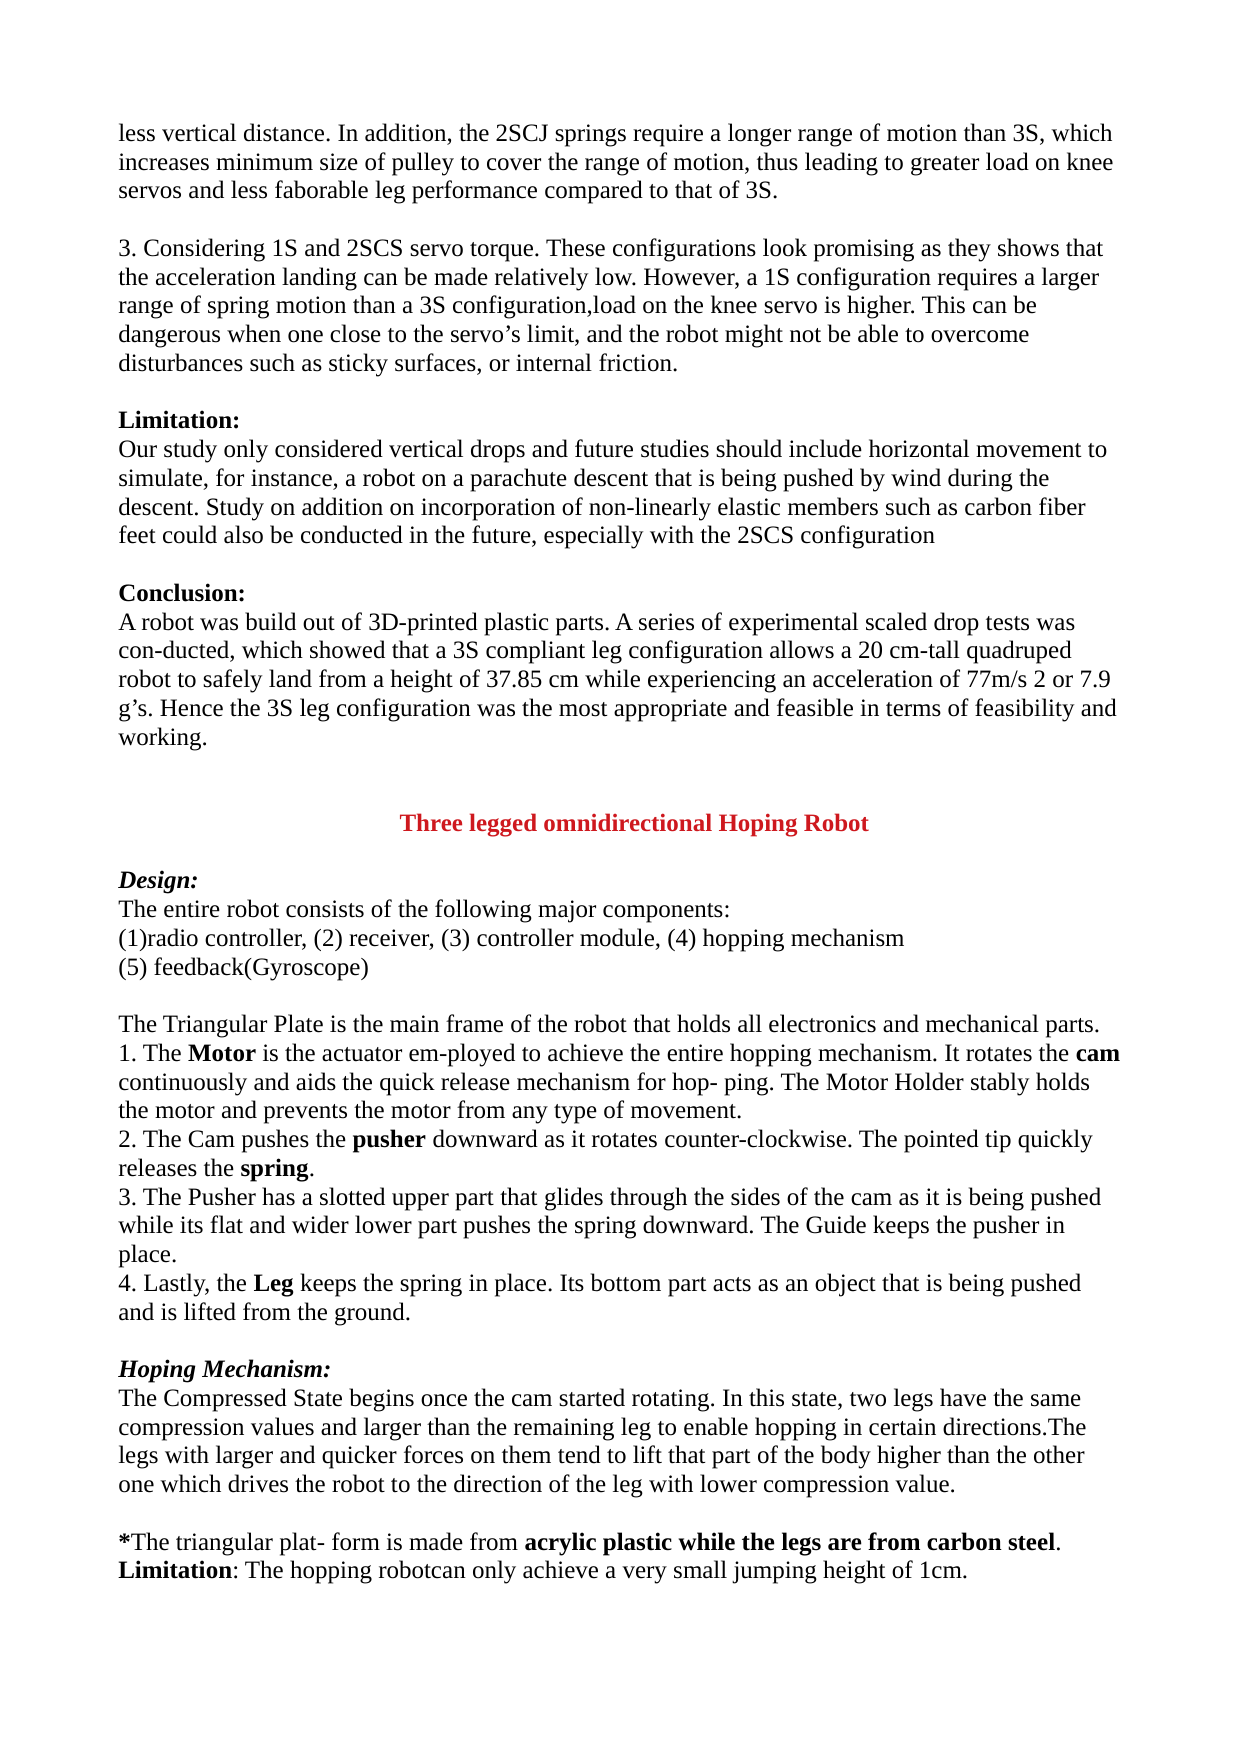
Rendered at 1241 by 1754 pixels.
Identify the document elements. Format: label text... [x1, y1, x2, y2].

text less vertical distance. In addition, the 2SCJ springs require a longer range of motion than 3S, which increases minimum size of pulley to cover the range of motion, thus leading to greater load on knee servos and less faborable leg performance compared to that of 3S. [118, 118, 1122, 204]
text The entire robot consists of the following major components: [118, 894, 1122, 923]
text 3. Considering 1S and 2SCS servo torque. These configurations look promising as they shows that the acceleration landing can be made relatively low. However, a 1S configuration requires a larger range of spring motion than a 3S configuration,load on the knee servo is higher. This can be dangerous when one close to the servo’s limit, and the robot might not be able to overcome disturbances such as sticky surfaces, or internal friction. [118, 233, 1122, 377]
text 3. The Pusher has a slotted upper part that glides through the sides of the cam as it is being pushed while its flat and wider lower part pushes the spring downward. The Guide keeps the pusher in place. [118, 1182, 1122, 1268]
text 2. The Cam pushes the pusher downward as it rotates counter-clockwise. The pointed tip quickly releases the spring. [118, 1124, 1122, 1182]
text The Compressed State begins once the cam started rotating. In this state, two legs have the same compression values and larger than the remaining leg to enable hopping in certain directions.The legs with larger and quicker forces on them tend to lift that part of the body higher than the other one which drives the robot to the direction of the leg with lower compression value. [118, 1383, 1122, 1498]
text Design: [118, 866, 1122, 894]
text Limitation: [118, 406, 1122, 434]
text Hoping Mechanism: [118, 1354, 1122, 1383]
text (1)radio controller, (2) receiver, (3) controller module, (4) hopping mechanism [118, 923, 1122, 952]
text Our study only considered vertical drops and future studies should include horizontal movement to simulate, for instance, a robot on a parachute descent that is being pushed by wind during the descent. Study on addition on incorporation of non-linearly elastic members such as carbon fiber feet could also be conducted in the future, especially with the 2SCS configuration [118, 434, 1122, 549]
text A robot was build out of 3D-printed plastic parts. A series of experimental scaled drop tests was con-ducted, which showed that a 3S compliant leg configuration allows a 20 cm-tall quadruped robot to safely land from a height of 37.85 cm while experiencing an acceleration of 77m/s 2 or 7.9 g’s. Hence the 3S leg configuration was the most appropriate and feasible in terms of feasibility and working. [118, 607, 1122, 751]
text 4. Lastly, the Leg keeps the spring in place. Its bottom part acts as an object that is being pushed and is lifted from the ground. [118, 1268, 1122, 1326]
text Limitation: The hopping robotcan only achieve a very small jumping height of 1cm. [118, 1556, 1122, 1584]
text The Triangular Plate is the main frame of the robot that holds all electronics and mechanical parts. 1. The Motor is the actuator em-ployed to achieve the entire hopping mechanism. It rotates the cam continuously and aids the quick release mechanism for hop- ping. The Motor Holder stably holds the motor and prevents the motor from any type of movement. [118, 1009, 1122, 1124]
text *The triangular plat- form is made from acrylic plastic while the legs are from carbon steel. [118, 1527, 1122, 1556]
text (5) feedback(Gyroscope) [118, 952, 1122, 981]
text Conclusion: [118, 578, 1122, 607]
text Three legged omnidirectional Hoping Robot [118, 808, 1122, 837]
